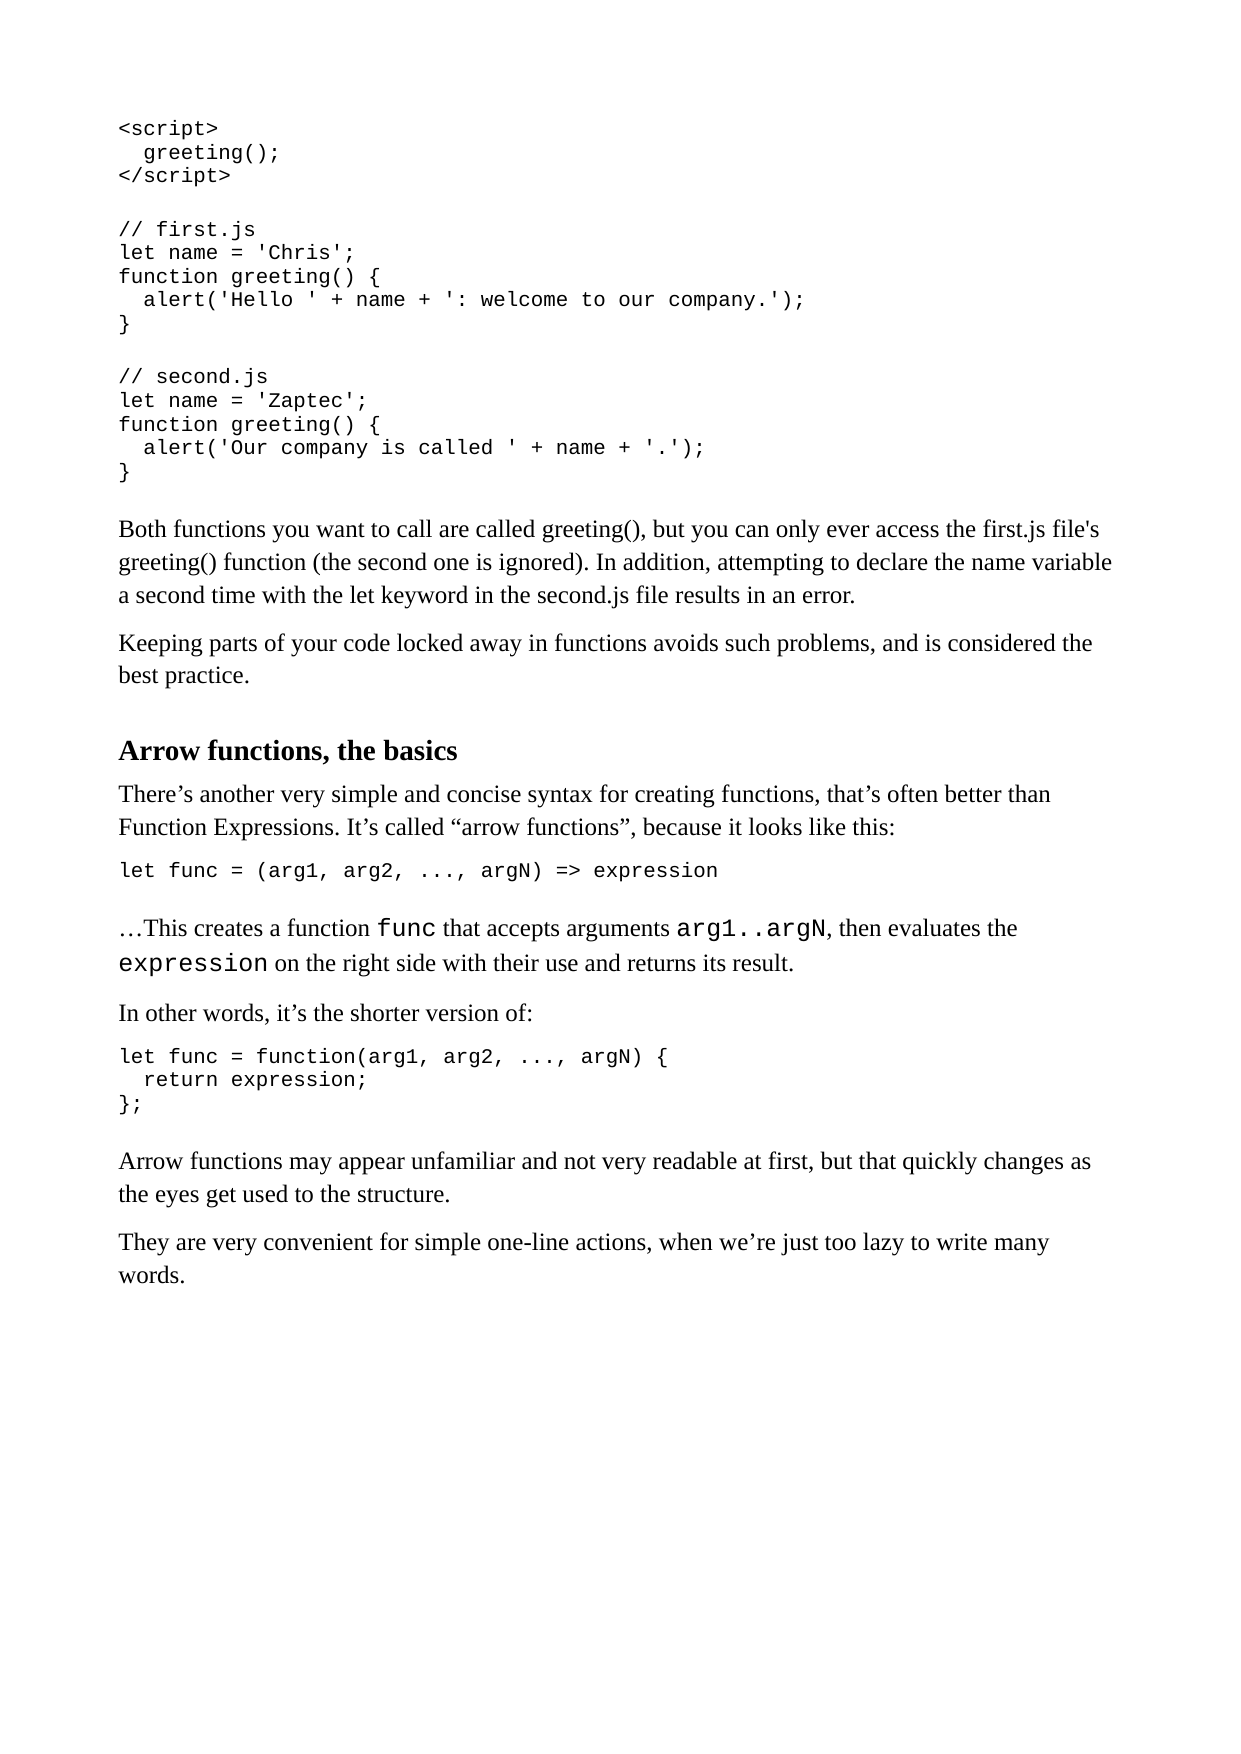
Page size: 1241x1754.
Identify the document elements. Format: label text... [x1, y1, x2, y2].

text function greeting() { [118, 413, 1122, 437]
text function greeting() { [118, 266, 1122, 289]
text let func = (arg1, arg2, ..., argN) => expression [118, 860, 1122, 883]
text // second.js [118, 366, 1122, 390]
text <script> [118, 118, 1122, 142]
text } [118, 313, 1122, 337]
text They are very convenient for simple one-line actions, when we’re just too lazy to write many words. [118, 1227, 1122, 1288]
text </script> [118, 165, 1122, 189]
subtitle Arrow functions, the basics [118, 733, 1122, 767]
text Arrow functions may appear unfamiliar and not very readable at first, but that quickly changes as the eyes get used to the structure. [118, 1146, 1122, 1208]
text greeting(); [118, 142, 1122, 165]
text let name = 'Chris'; [118, 242, 1122, 266]
text Keeping parts of your code locked away in functions avoids such problems, and is considered the best practice. [118, 628, 1122, 689]
text Both functions you want to call are called greeting(), but you can only ever access the first.js file's greeting() function (the second one is ignored). In addition, attempting to declare the name variable a second time with the let keyword in the second.js file results in an error. [118, 514, 1122, 609]
text …This creates a function func that accepts arguments arg1..argN, then evaluates the expression on the right side with their use and returns its result. [118, 913, 1122, 979]
text alert('Our company is called ' + name + '.'); [118, 437, 1122, 461]
text let name = 'Zaptec'; [118, 390, 1122, 413]
text let func = function(arg1, arg2, ..., argN) { [118, 1046, 1122, 1069]
text }; [118, 1093, 1122, 1117]
text } [118, 461, 1122, 484]
text return expression; [118, 1069, 1122, 1093]
text There’s another very simple and concise syntax for creating functions, that’s often better than Function Expressions. It’s called “arrow functions”, because it looks like this: [118, 779, 1122, 841]
text In other words, it’s the shorter version of: [118, 998, 1122, 1027]
text alert('Hello ' + name + ': welcome to our company.'); [118, 289, 1122, 313]
text // first.js [118, 218, 1122, 242]
